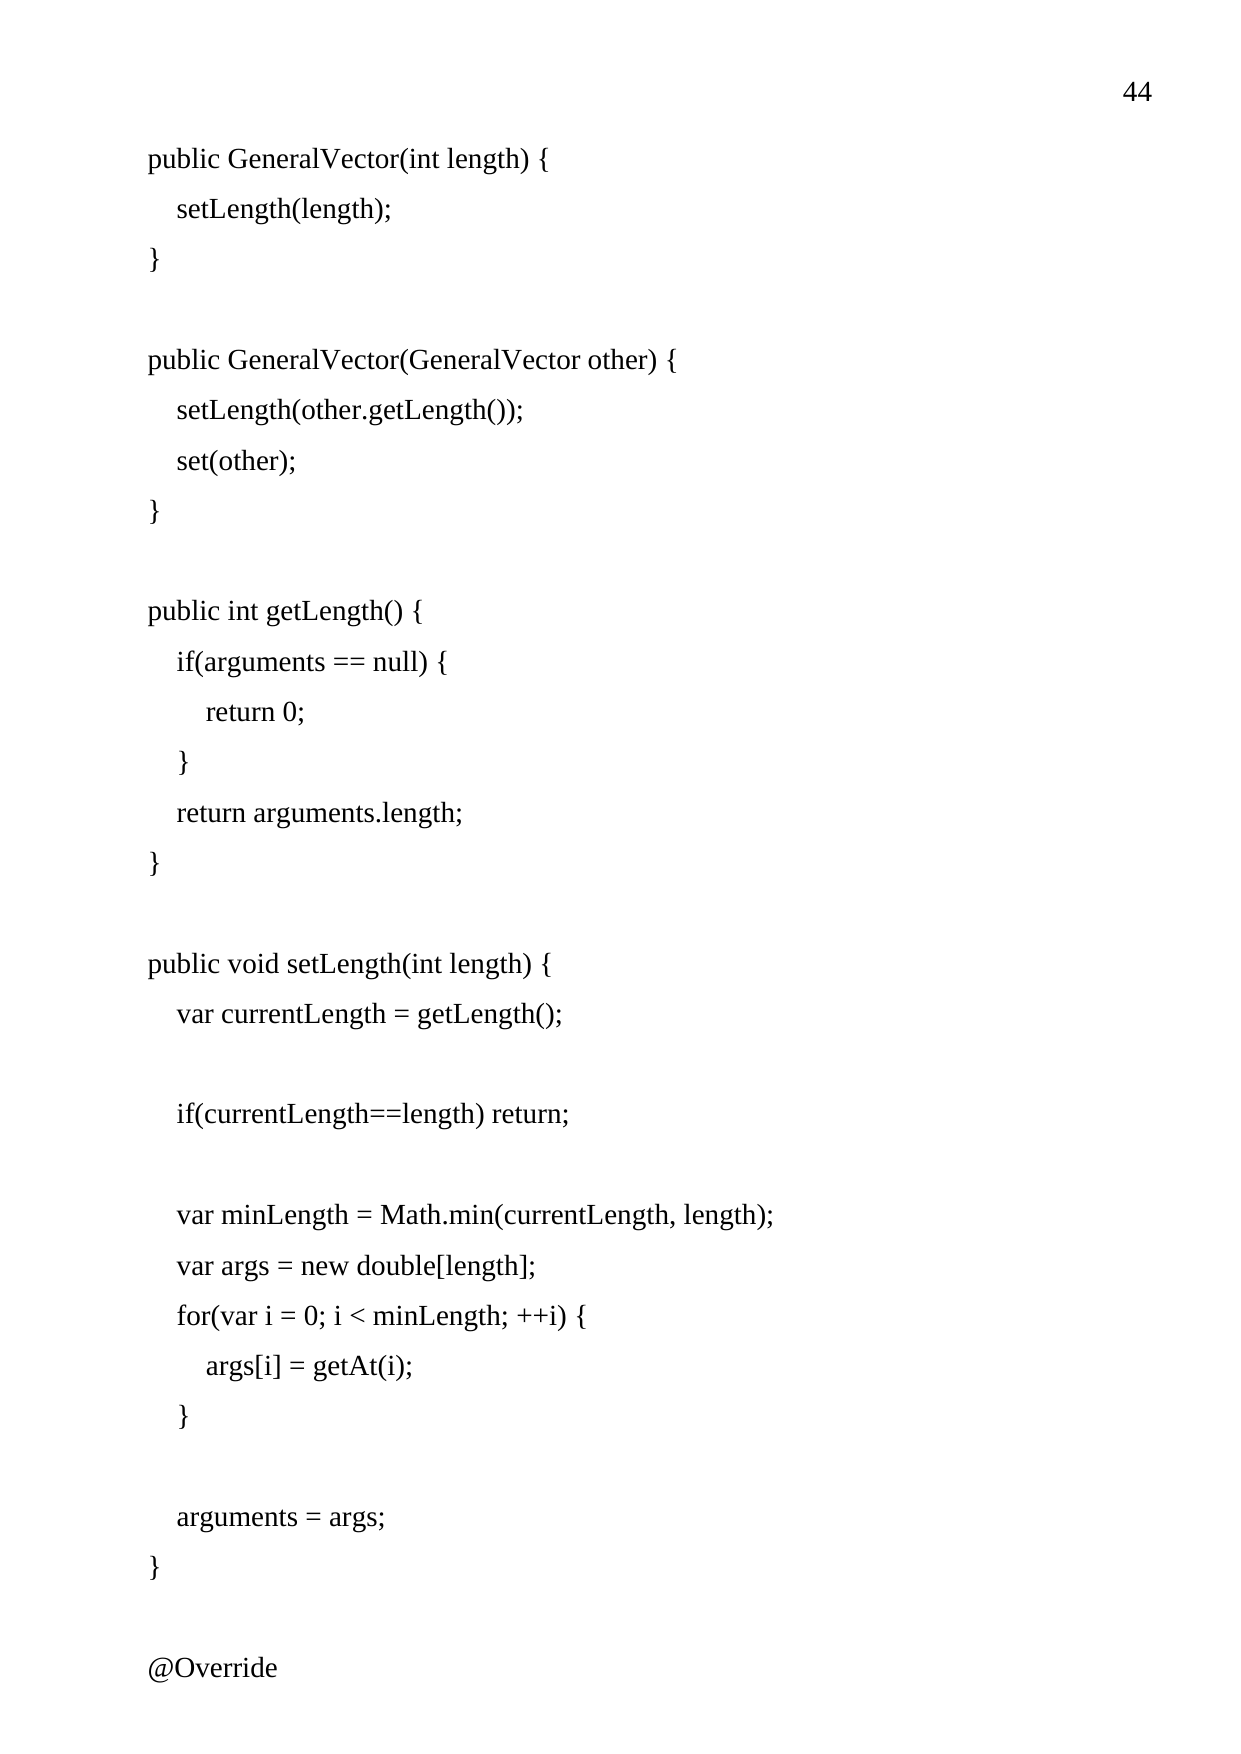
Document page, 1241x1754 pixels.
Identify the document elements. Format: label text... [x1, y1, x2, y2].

text set(other); [118, 443, 1122, 476]
text public void setLength(int length) { [118, 946, 1122, 979]
text } [118, 241, 1122, 275]
text } [118, 493, 1122, 526]
text setLength(other.getLength()); [118, 392, 1122, 426]
text setLength(length); [118, 191, 1122, 224]
text arguments = args; [118, 1499, 1122, 1533]
text public GeneralVector(GeneralVector other) { [118, 342, 1122, 376]
text var currentLength = getLength(); [118, 996, 1122, 1029]
text var minLength = Math.min(currentLength, length); [118, 1197, 1122, 1231]
text } [118, 744, 1122, 778]
text } [118, 1549, 1122, 1583]
text return 0; [118, 694, 1122, 728]
text } [118, 845, 1122, 879]
text for(var i = 0; i < minLength; ++i) { [118, 1298, 1122, 1331]
text } [118, 1398, 1122, 1432]
text if(arguments == null) { [118, 644, 1122, 677]
text var args = new double[length]; [118, 1248, 1122, 1281]
text public GeneralVector(int length) { [118, 141, 1122, 174]
text public int getLength() { [118, 593, 1122, 627]
text @Override [118, 1650, 1122, 1684]
text if(currentLength==length) return; [118, 1097, 1122, 1130]
text args[i] = getAt(i); [118, 1348, 1122, 1382]
text return arguments.length; [118, 795, 1122, 828]
